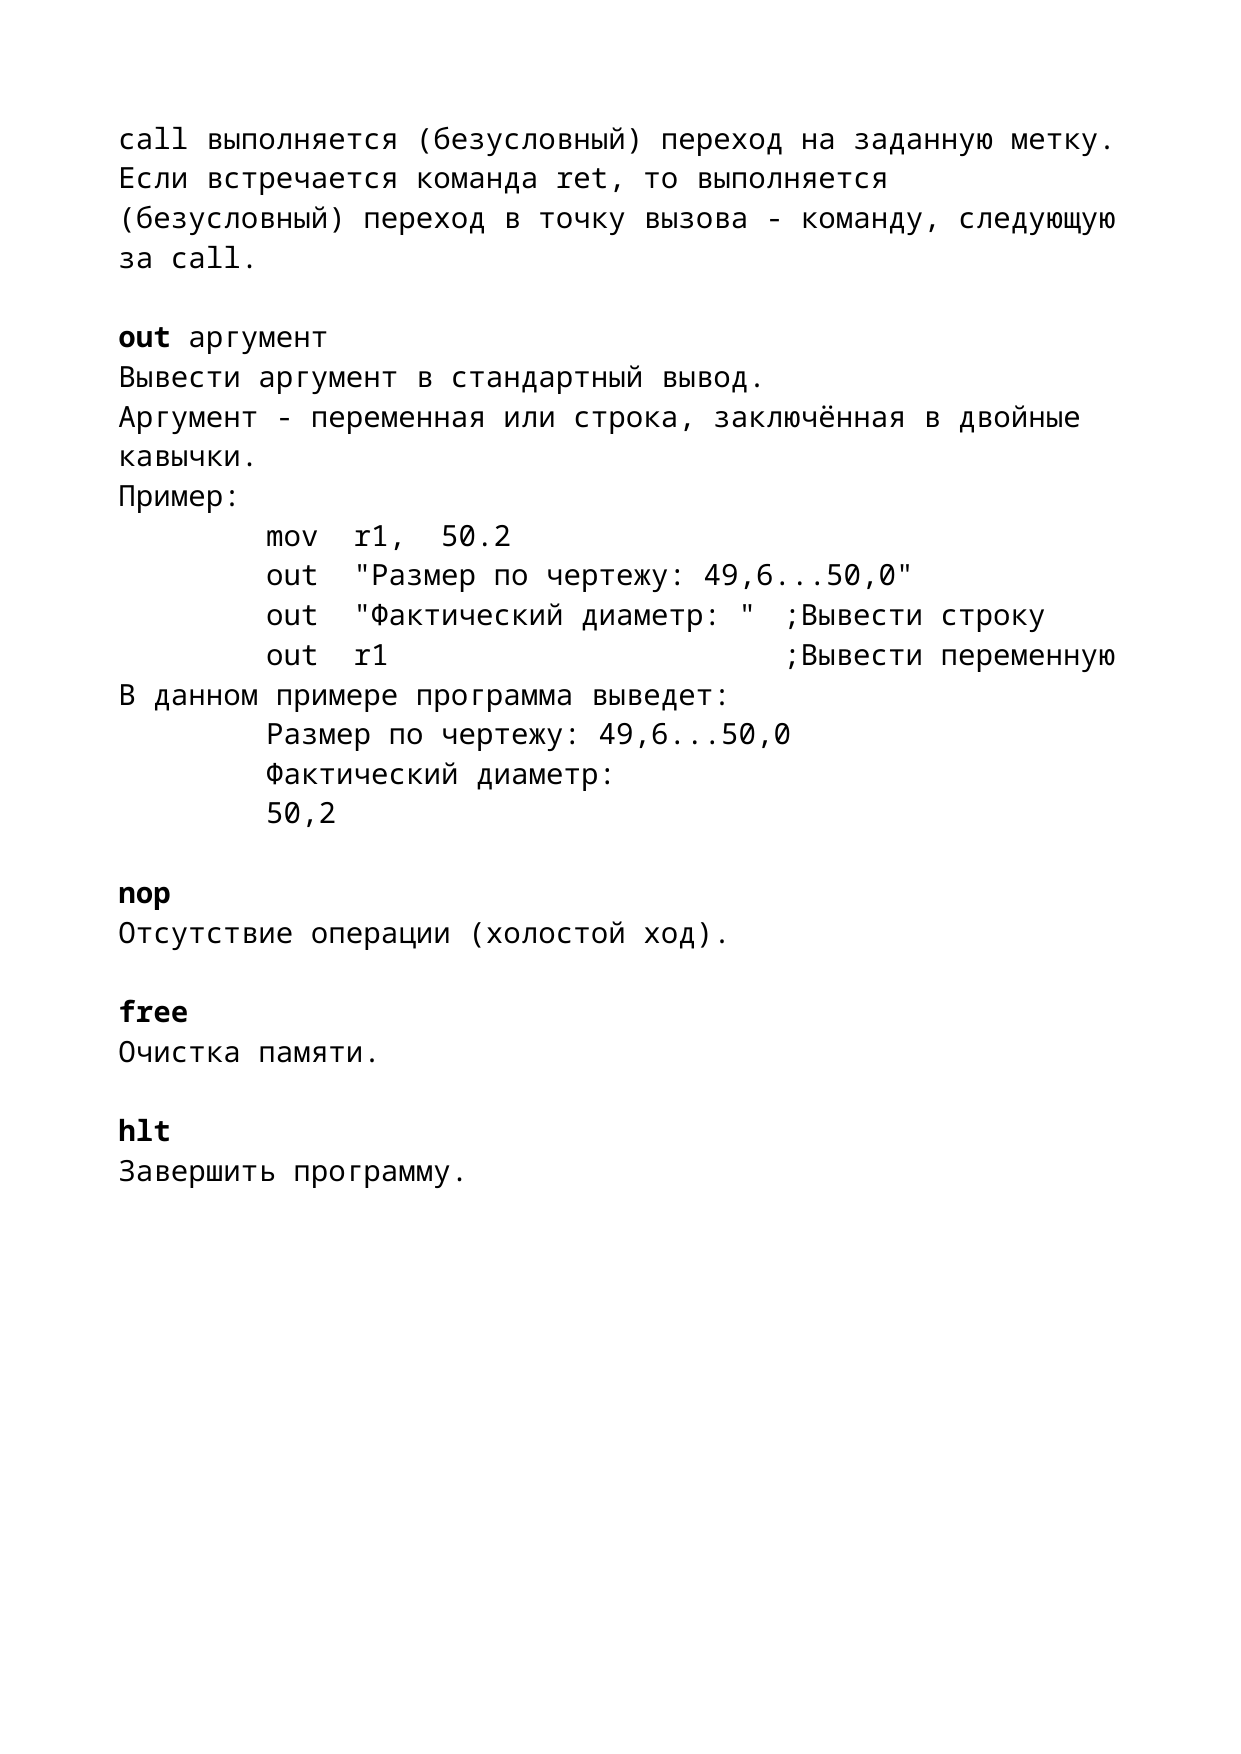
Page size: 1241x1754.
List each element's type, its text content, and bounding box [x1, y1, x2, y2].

text Аргумент - переменная или строка, заключённая в двойные кавычки. [118, 396, 1122, 475]
text Размер по чертежу: 49,6...50,0 [118, 713, 1122, 753]
text Очистка памяти. [118, 1031, 1122, 1071]
text Отсутствие операции (холостой ход). [118, 912, 1122, 952]
text call выполняется (безусловный) переход на заданную метку. Если встречается команда ret, то выполняется (безусловный) переход в точку вызова - команду, следующую за call. [118, 118, 1122, 277]
text Фактический диаметр: [118, 753, 1122, 793]
text Вывести аргумент в стандартный вывод. [118, 356, 1122, 396]
text 50,2 [118, 793, 1122, 832]
text Пример: [118, 475, 1122, 515]
text В данном примере программа выведет: [118, 674, 1122, 713]
text out аргумент [118, 317, 1122, 356]
text Завершить программу. [118, 1150, 1122, 1190]
text nop [118, 872, 1122, 912]
text mov r1, 50.2 [118, 515, 1122, 555]
text out "Фактический диаметр: " ;Вывести строку [118, 594, 1122, 634]
text free [118, 991, 1122, 1031]
text out r1 ;Вывести переменную [118, 634, 1122, 674]
text hlt [118, 1110, 1122, 1150]
text out "Размер по чертежу: 49,6...50,0" [118, 555, 1122, 594]
